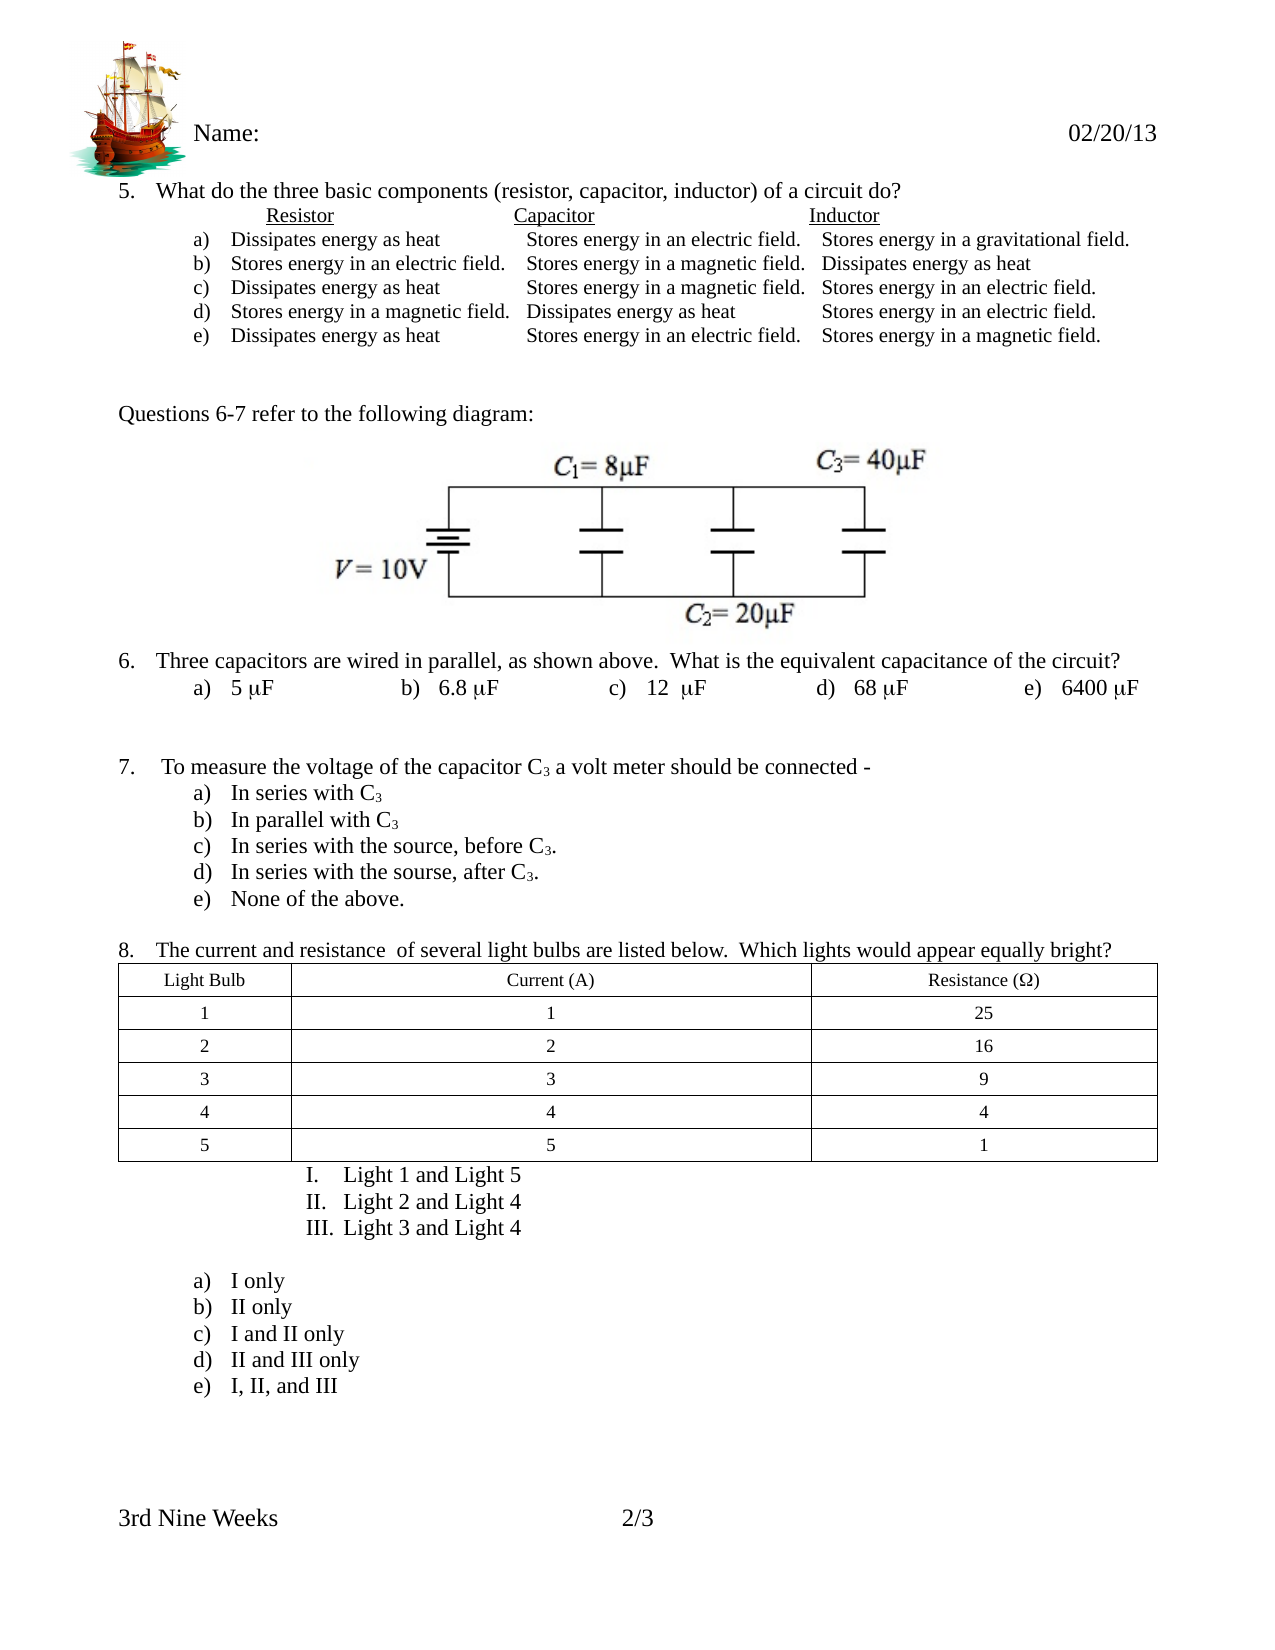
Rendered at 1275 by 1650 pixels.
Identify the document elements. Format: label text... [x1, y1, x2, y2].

list II and III only [193, 1346, 1157, 1372]
table_cell 9 [812, 1063, 1157, 1095]
table_cell 25 [812, 997, 1157, 1029]
list In series with C3 [193, 779, 1157, 806]
table_cell 1 [119, 997, 291, 1029]
list Dissipates energy as heat Stores energy in an electric field. Stores energy in a gravitational field. [193, 227, 1157, 251]
list Light 2 and Light 4 [306, 1188, 1157, 1214]
table_cell 4 [119, 1096, 291, 1128]
table_cell 1 [812, 1129, 1157, 1161]
table_cell 1 [292, 997, 811, 1029]
list 6.8 mF [401, 674, 533, 700]
table_cell 5 [119, 1129, 291, 1161]
table_header Resistance (W) [812, 964, 1157, 996]
list 68 mF [816, 674, 949, 700]
list I only [193, 1267, 1157, 1293]
list 12 mF [608, 674, 741, 700]
picture [68, 41, 186, 177]
list Stores energy in a magnetic field. Dissipates energy as heat Stores energy in an electric field. [193, 299, 1157, 323]
list Dissipates energy as heat Stores energy in an electric field. Stores energy in a magnetic field. [193, 323, 1157, 347]
table_cell 4 [812, 1096, 1157, 1128]
list 5 mF [193, 674, 326, 700]
list Stores energy in an electric field. Stores energy in a magnetic field. Dissipates energy as heat [193, 251, 1157, 275]
list Light 1 and Light 5 [306, 1162, 1157, 1188]
table_header Current (A) [292, 964, 811, 996]
table_cell 2 [119, 1030, 291, 1062]
table_header Light Bulb [119, 964, 291, 996]
list Light 3 and Light 4 [306, 1214, 1157, 1241]
list In series with the sourse, after C3. [193, 858, 1157, 885]
table_cell 4 [292, 1096, 811, 1128]
table_cell 3 [119, 1063, 291, 1095]
list I and II only [193, 1320, 1157, 1346]
picture [303, 427, 972, 648]
list To measure the voltage of the capacitor C3 a volt meter should be connected - [118, 753, 1157, 779]
table_cell 16 [812, 1030, 1157, 1062]
list 6400 mF [1024, 674, 1157, 700]
table_cell 2 [292, 1030, 811, 1062]
list II only [193, 1293, 1157, 1320]
list What do the three basic components (resistor, capacitor, inductor) of a circuit do? [118, 176, 1157, 203]
list The current and resistance of several light bulbs are listed below. Which lights would appear equally bright? [118, 937, 1157, 963]
list I, II, and III [193, 1372, 1157, 1399]
list In series with the source, before C3. [193, 832, 1157, 858]
table_cell 3 [292, 1063, 811, 1095]
table_cell 5 [292, 1129, 811, 1161]
list None of the above. [193, 885, 1157, 911]
list In parallel with C3 [193, 806, 1157, 832]
text Questions 6-7 refer to the following diagram: [118, 400, 1157, 426]
list Three capacitors are wired in parallel, as shown above. What is the equivalent capacitance of the circuit? [118, 426, 1157, 674]
list Dissipates energy as heat Stores energy in a magnetic field. Stores energy in an electric field. [193, 275, 1157, 299]
text Resistor Capacitor Inductor [118, 203, 1157, 227]
